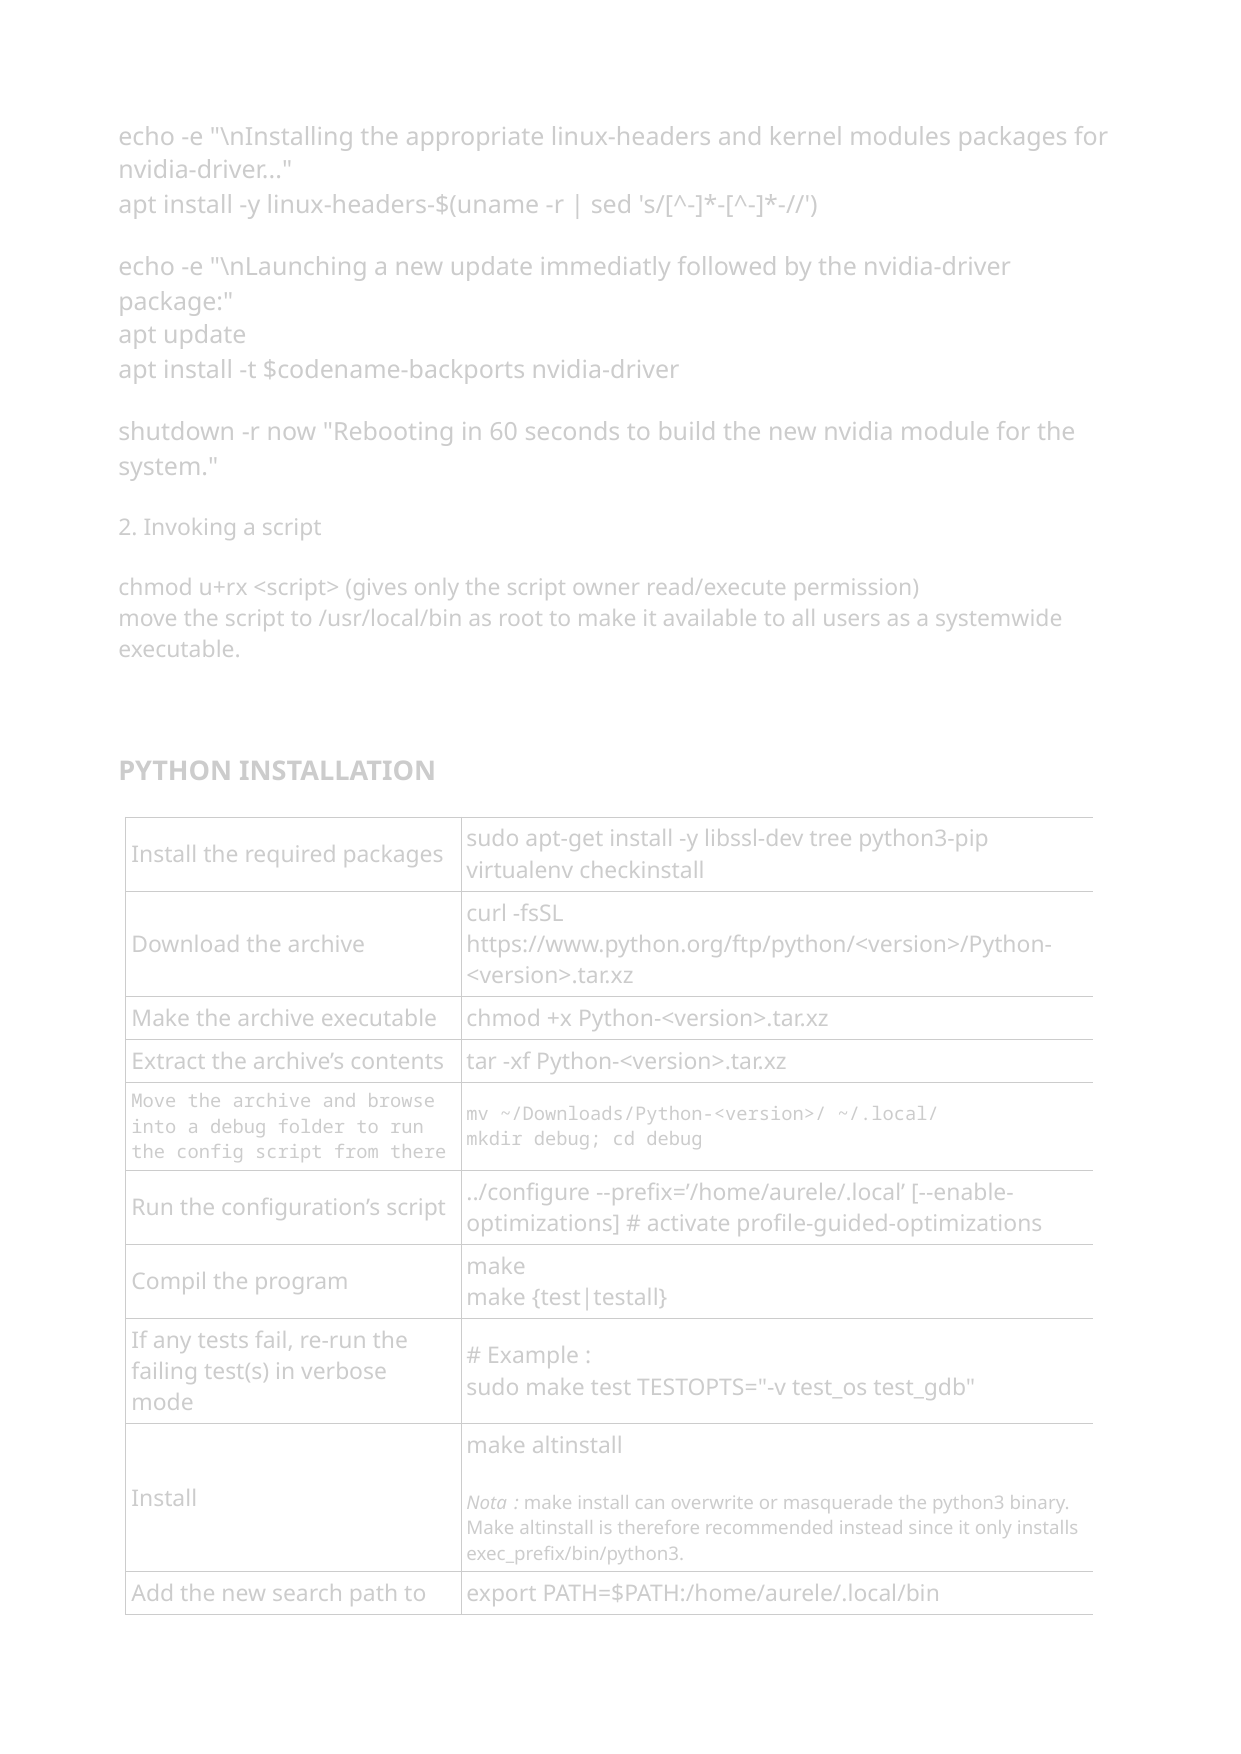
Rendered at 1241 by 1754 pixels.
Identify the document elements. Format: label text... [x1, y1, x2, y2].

table_cell export PATH=$PATH:/home/aurele/.local/bin [462, 1572, 1092, 1614]
text chmod u+rx <script> (gives only the script owner read/execute permission) [118, 571, 1122, 602]
table_cell Move the archive and browse into a debug folder to run the config script from there [126, 1083, 461, 1170]
table_cell Install [126, 1424, 461, 1571]
table_cell Run the configuration’s script [126, 1171, 461, 1244]
text shutdown -r now "Rebooting in 60 seconds to build the new nvidia module for the system." [118, 414, 1122, 482]
table_cell Download the archive [126, 892, 461, 996]
text echo -e "\nLaunching a new update immediatly followed by the nvidia-driver package:" [118, 249, 1122, 317]
table_cell make make {test|testall} [462, 1245, 1092, 1318]
table_header Install the required packages [126, 818, 461, 891]
table_cell If any tests fail, re-run the failing test(s) in verbose mode [126, 1319, 461, 1423]
table_cell Make the archive executable [126, 997, 461, 1039]
table_cell make altinstall Nota : make install can overwrite or masquerade the python3 binary. Make altinstall is therefore recommended instead since it only installs exec_prefix/bin/python3. [462, 1424, 1092, 1571]
table_cell Add the new search path to [126, 1572, 461, 1614]
table_cell curl -fsSL https://www.python.org/ftp/python/<version>/Python-<version>.tar.xz [462, 892, 1092, 996]
table_cell Extract the archive’s contents [126, 1040, 461, 1082]
text apt update [118, 317, 1122, 351]
text 2. Invoking a script [118, 511, 1122, 542]
table_cell chmod +x Python-<version>.tar.xz [462, 997, 1092, 1039]
text move the script to /usr/local/bin as root to make it available to all users as a systemwide executable. [118, 602, 1122, 665]
table_cell mv ~/Downloads/Python-<version>/ ~/.local/ mkdir debug; cd debug [462, 1083, 1092, 1170]
text apt install -t $codename-backports nvidia-driver [118, 351, 1122, 385]
text apt install -y linux-headers-$(uname -r | sed 's/[^-]*-[^-]*-//') [118, 186, 1122, 220]
table_cell ../configure --prefix=’/home/aurele/.local’ [--enable-optimizations] # activate profile-guided-optimizations [462, 1171, 1092, 1244]
table_header sudo apt-get install -y libssl-dev tree python3-pip virtualenv checkinstall [462, 818, 1092, 891]
text echo -e "\nInstalling the appropriate linux-headers and kernel modules packages for nvidia-driver..." [118, 118, 1122, 186]
table_cell tar -xf Python-<version>.tar.xz [462, 1040, 1092, 1082]
text PYTHON INSTALLATION [118, 751, 1122, 788]
table_cell Compil the program [126, 1245, 461, 1318]
table_cell # Example : sudo make test TESTOPTS="-v test_os test_gdb" [462, 1319, 1092, 1423]
